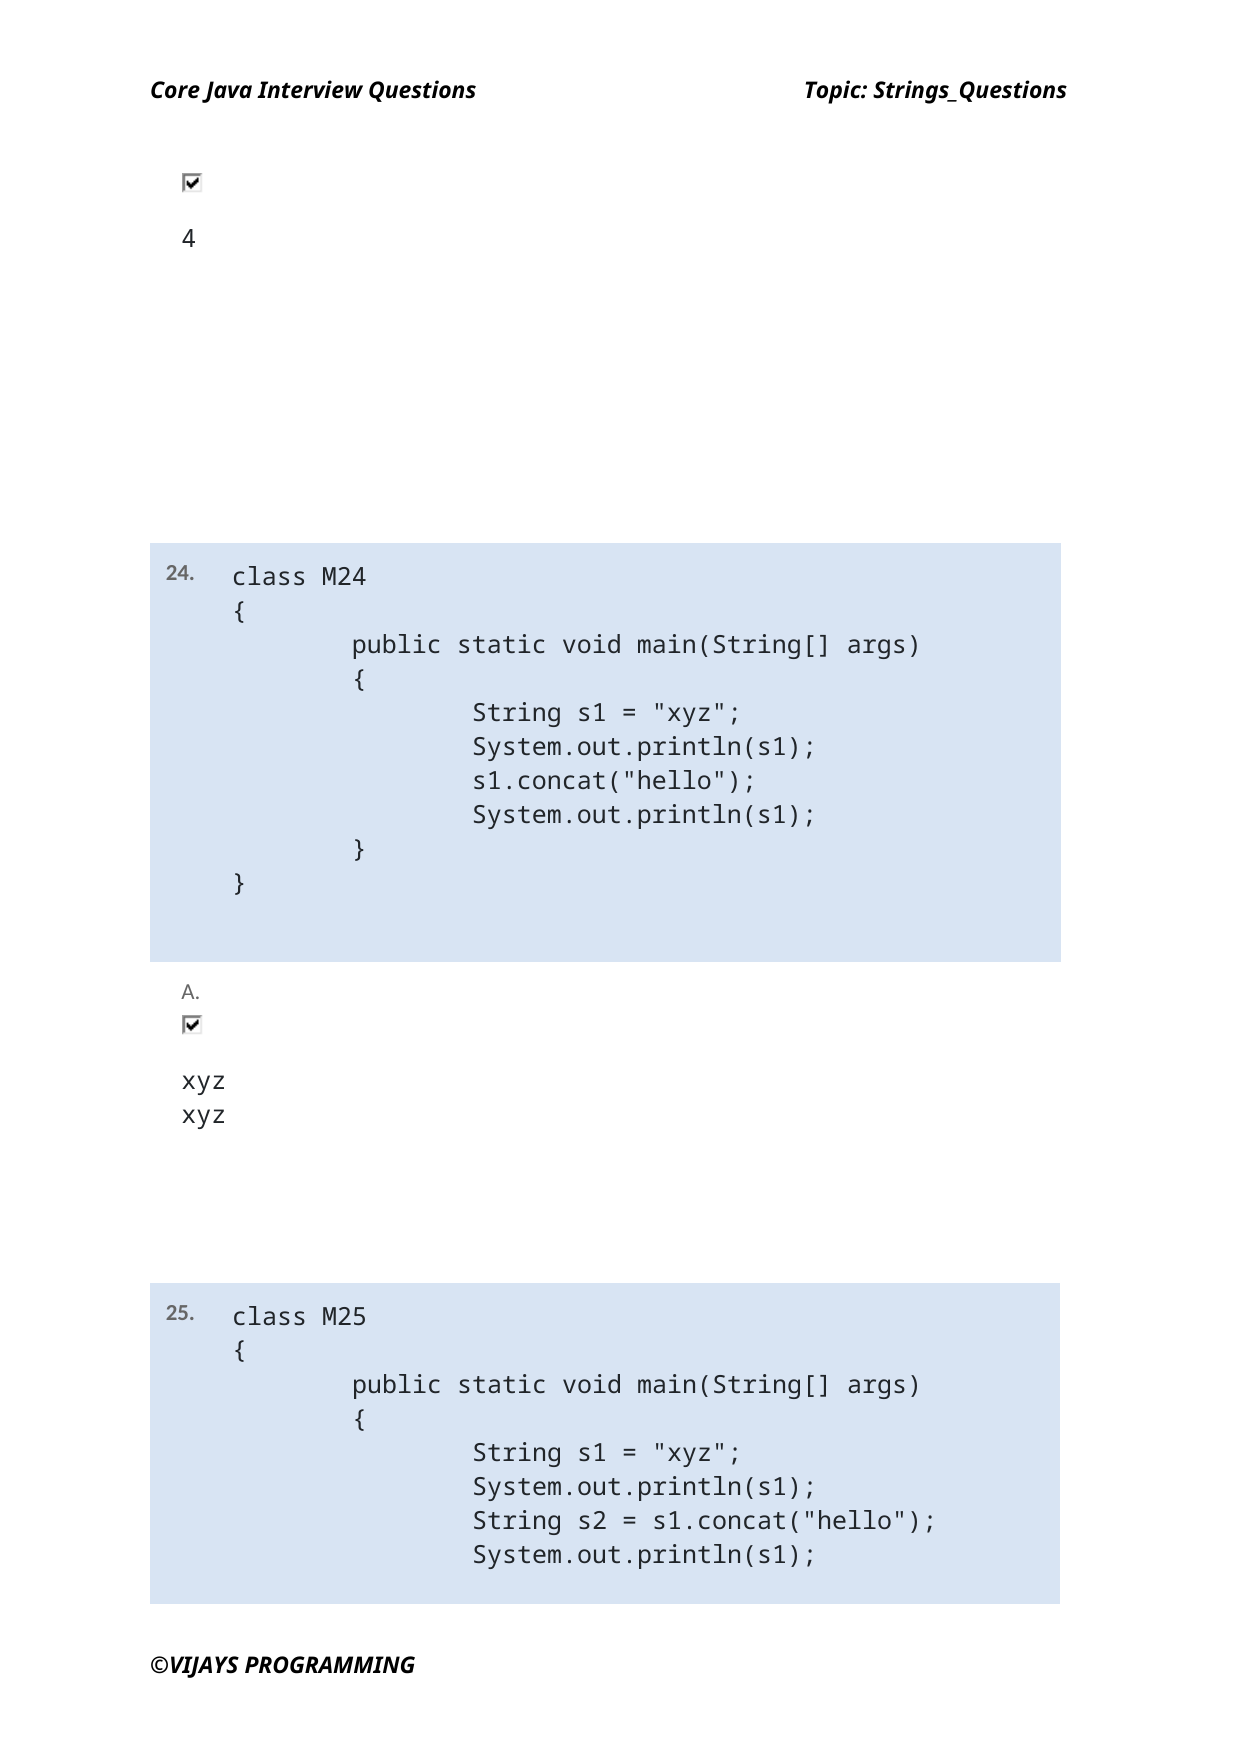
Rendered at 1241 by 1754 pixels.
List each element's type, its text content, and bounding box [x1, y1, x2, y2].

table_header 25. [150, 1283, 216, 1604]
table_header A. xyz xyz [181, 977, 242, 1164]
table_header [181, 1233, 429, 1267]
table_cell [1061, 543, 1090, 962]
table_cell [150, 150, 1090, 543]
table_header [1060, 1283, 1090, 1604]
table_header class M25 { public static void main(String[] args) { String s1 = "xyz"; System.out.println(s1); String s2 = s1.concat("hello"); System.out.println(s1); [216, 1283, 1060, 1604]
table_header [181, 357, 470, 459]
table_cell [150, 962, 1090, 1282]
table_header [181, 1165, 277, 1233]
table_cell class M24 { public static void main(String[] args) { String s1 = "xyz"; System.out.println(s1); s1.concat("hello"); System.out.println(s1); } } [216, 543, 1061, 962]
table_cell 24. [150, 543, 216, 962]
table_header 4 [181, 166, 242, 357]
table_header [181, 459, 429, 527]
